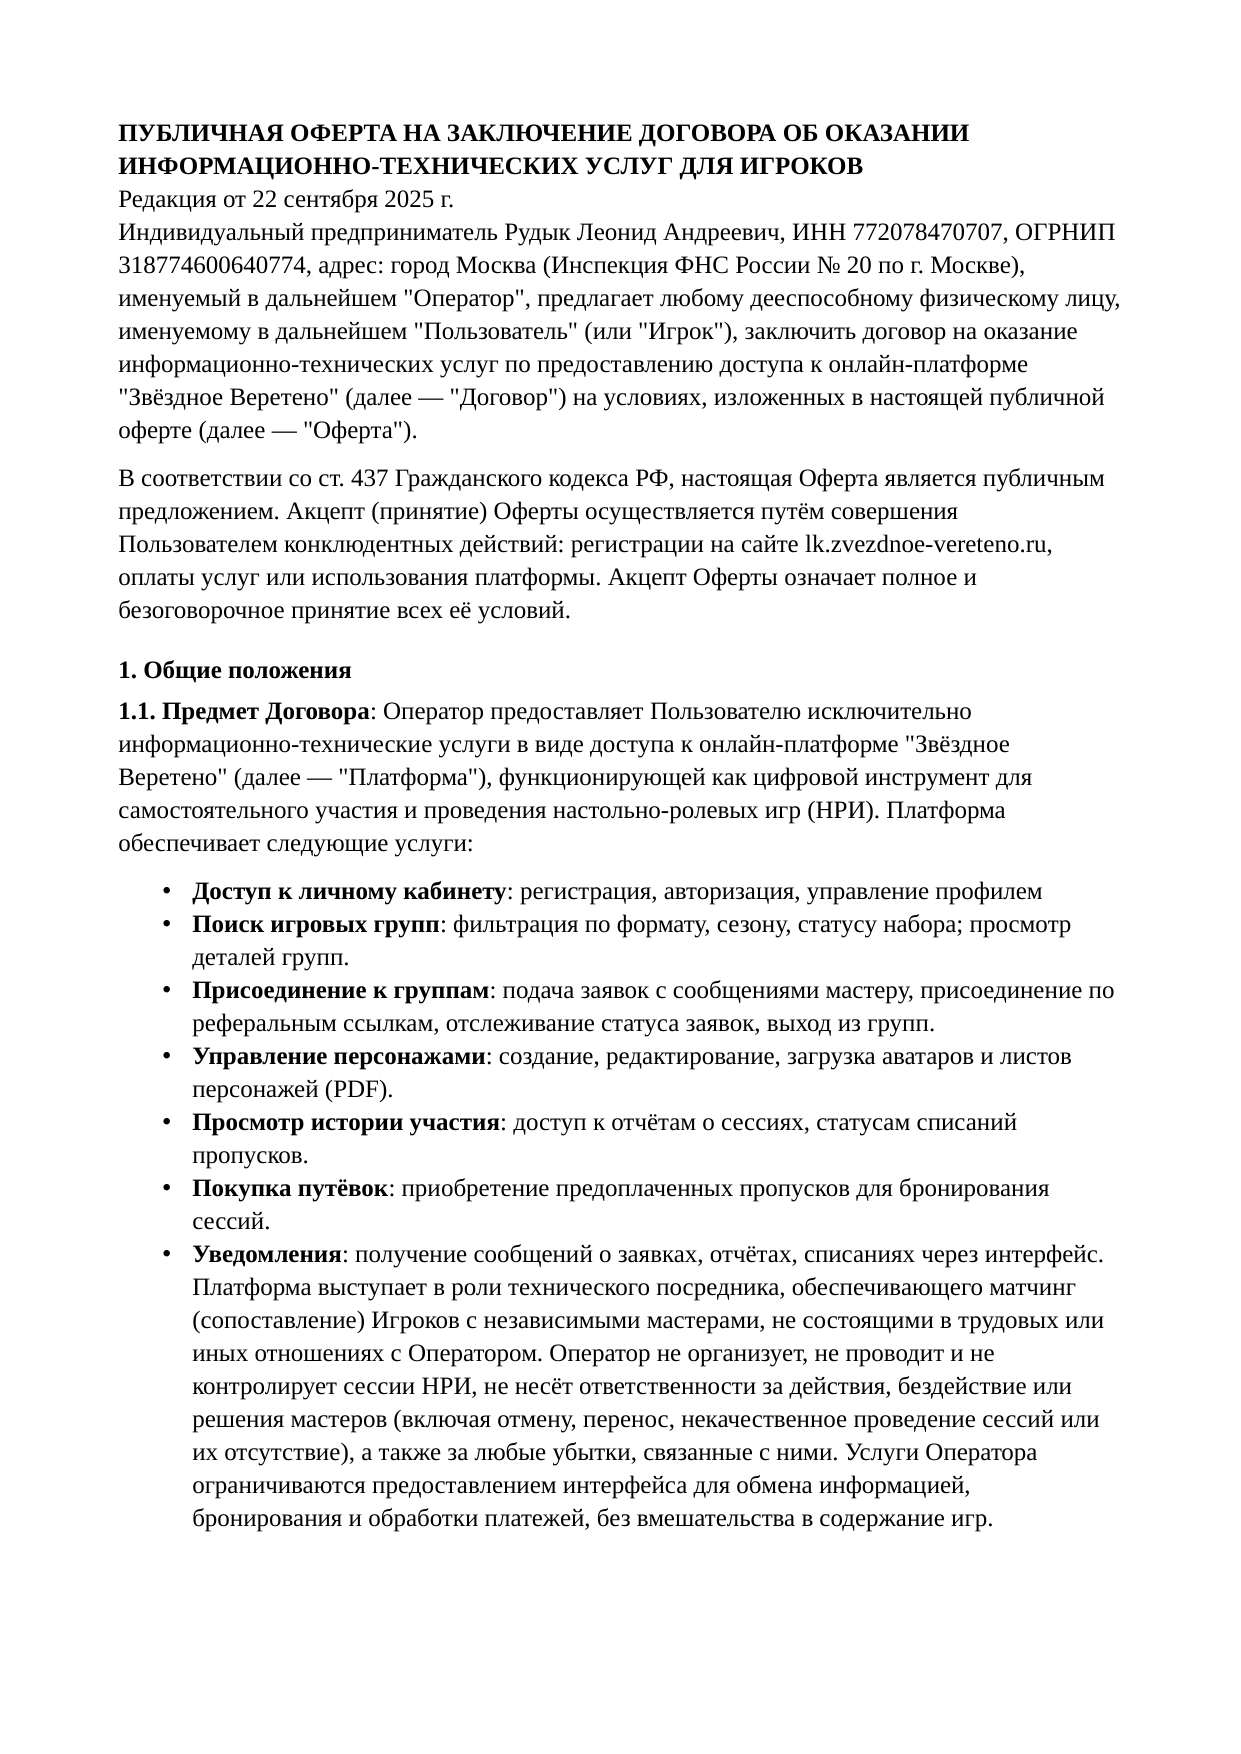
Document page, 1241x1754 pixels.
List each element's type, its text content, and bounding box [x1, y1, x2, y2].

list Доступ к личному кабинету: регистрация, авторизация, управление профилем [162, 876, 1122, 905]
subtitle 1. Общие положения [118, 655, 1122, 684]
list Присоединение к группам: подача заявок с сообщениями мастеру, присоединение по реферальным ссылкам, отслеживание статуса заявок, выход из групп. [162, 975, 1122, 1037]
text ПУБЛИЧНАЯ ОФЕРТА НА ЗАКЛЮЧЕНИЕ ДОГОВОРА ОБ ОКАЗАНИИ ИНФОРМАЦИОННО-ТЕХНИЧЕСКИХ УСЛУГ ДЛЯ ИГРОКОВ Редакция от 22 сентября 2025 г. Индивидуальный предприниматель Рудык Леонид Андреевич, ИНН 772078470707, ОГРНИП 318774600640774, адрес: город Москва (Инспекция ФНС России № 20 по г. Москве), именуемый в дальнейшем "Оператор", предлагает любому дееспособному физическому лицу, именуемому в дальнейшем "Пользователь" (или "Игрок"), заключить договор на оказание информационно-технических услуг по предоставлению доступа к онлайн-платформе "Звёздное Веретено" (далее — "Договор") на условиях, изложенных в настоящей публичной оферте (далее — "Оферта"). [118, 118, 1122, 444]
list Уведомления: получение сообщений о заявках, отчётах, списаниях через интерфейс. Платформа выступает в роли технического посредника, обеспечивающего матчинг (сопоставление) Игроков с независимыми мастерами, не состоящими в трудовых или иных отношениях с Оператором. Оператор не организует, не проводит и не контролирует сессии НРИ, не несёт ответственности за действия, бездействие или решения мастеров (включая отмену, перенос, некачественное проведение сессий или их отсутствие), а также за любые убытки, связанные с ними. Услуги Оператора ограничиваются предоставлением интерфейса для обмена информацией, бронирования и обработки платежей, без вмешательства в содержание игр. [162, 1239, 1122, 1532]
text 1.1. Предмет Договора: Оператор предоставляет Пользователю исключительно информационно-технические услуги в виде доступа к онлайн-платформе "Звёздное Веретено" (далее — "Платформа"), функционирующей как цифровой инструмент для самостоятельного участия и проведения настольно-ролевых игр (НРИ). Платформа обеспечивает следующие услуги: [118, 696, 1122, 857]
list Покупка путёвок: приобретение предоплаченных пропусков для бронирования сессий. [162, 1173, 1122, 1235]
list Управление персонажами: создание, редактирование, загрузка аватаров и листов персонажей (PDF). [162, 1041, 1122, 1103]
list Поиск игровых групп: фильтрация по формату, сезону, статусу набора; просмотр деталей групп. [162, 909, 1122, 971]
text В соответствии со ст. 437 Гражданского кодекса РФ, настоящая Оферта является публичным предложением. Акцепт (принятие) Оферты осуществляется путём совершения Пользователем конклюдентных действий: регистрации на сайте lk.zvezdnoe-vereteno.ru, оплаты услуг или использования платформы. Акцепт Оферты означает полное и безоговорочное принятие всех её условий. [118, 463, 1122, 624]
list Просмотр истории участия: доступ к отчётам о сессиях, статусам списаний пропусков. [162, 1107, 1122, 1169]
